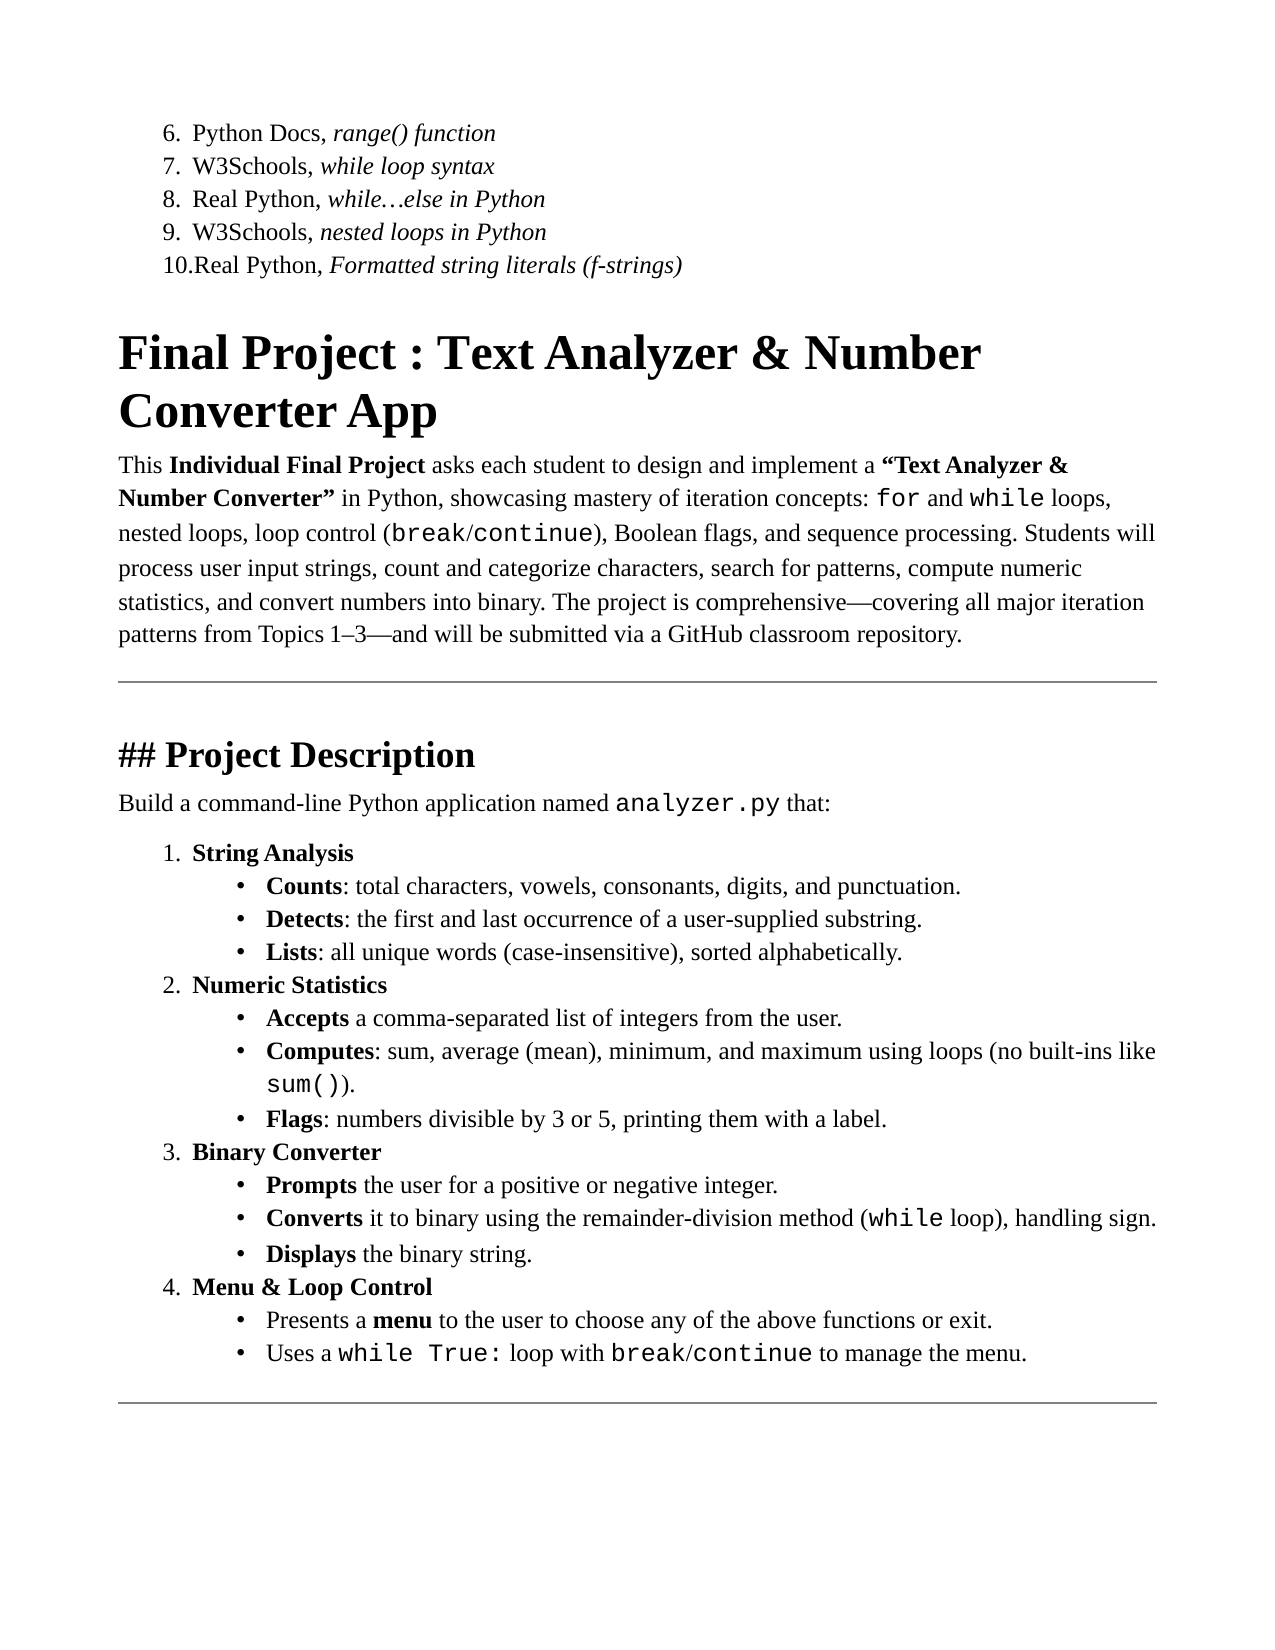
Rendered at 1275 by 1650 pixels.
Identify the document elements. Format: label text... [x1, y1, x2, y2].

list Detects: the first and last occurrence of a user‑supplied substring. [236, 904, 1157, 933]
subtitle ## Project Description [118, 732, 1157, 775]
list String Analysis [162, 838, 1157, 867]
list Presents a menu to the user to choose any of the above functions or exit. [236, 1305, 1157, 1334]
list Uses a while True: loop with break/continue to manage the menu. [236, 1338, 1157, 1369]
list W3Schools, while loop syntax [162, 151, 1157, 180]
list Binary Converter [162, 1137, 1157, 1166]
list Real Python, while…else in Python [162, 184, 1157, 213]
subtitle Final Project : Text Analyzer & Number Converter App [118, 323, 1157, 438]
list Menu & Loop Control [162, 1272, 1157, 1301]
list Prompts the user for a positive or negative integer. [236, 1171, 1157, 1199]
text This Individual Final Project asks each student to design and implement a “Text Analyzer & Number Converter” in Python, showcasing mastery of iteration concepts: for and while loops, nested loops, loop control (break/continue), Boolean flags, and sequence processing. Students will process user input strings, count and categorize characters, search for patterns, compute numeric statistics, and convert numbers into binary. The project is comprehensive—covering all major iteration patterns from Topics 1–3—and will be submitted via a GitHub classroom repository. [118, 450, 1157, 648]
list Numeric Statistics [162, 970, 1157, 999]
list Accepts a comma‑separated list of integers from the user. [236, 1003, 1157, 1032]
list Flags: numbers divisible by 3 or 5, printing them with a label. [236, 1104, 1157, 1133]
list Converts it to binary using the remainder‑division method (while loop), handling sign. [236, 1203, 1157, 1234]
text Build a command‑line Python application named analyzer.py that: [118, 788, 1157, 819]
list Computes: sum, average (mean), minimum, and maximum using loops (no built‑ins like sum()). [236, 1036, 1157, 1100]
list Python Docs, range() function [162, 118, 1157, 147]
list Lists: all unique words (case‑insensitive), sorted alphabetically. [236, 937, 1157, 966]
list Real Python, Formatted string literals (f-strings) [162, 250, 1157, 279]
list W3Schools, nested loops in Python [162, 217, 1157, 246]
list Displays the binary string. [236, 1239, 1157, 1268]
list Counts: total characters, vowels, consonants, digits, and punctuation. [236, 871, 1157, 900]
